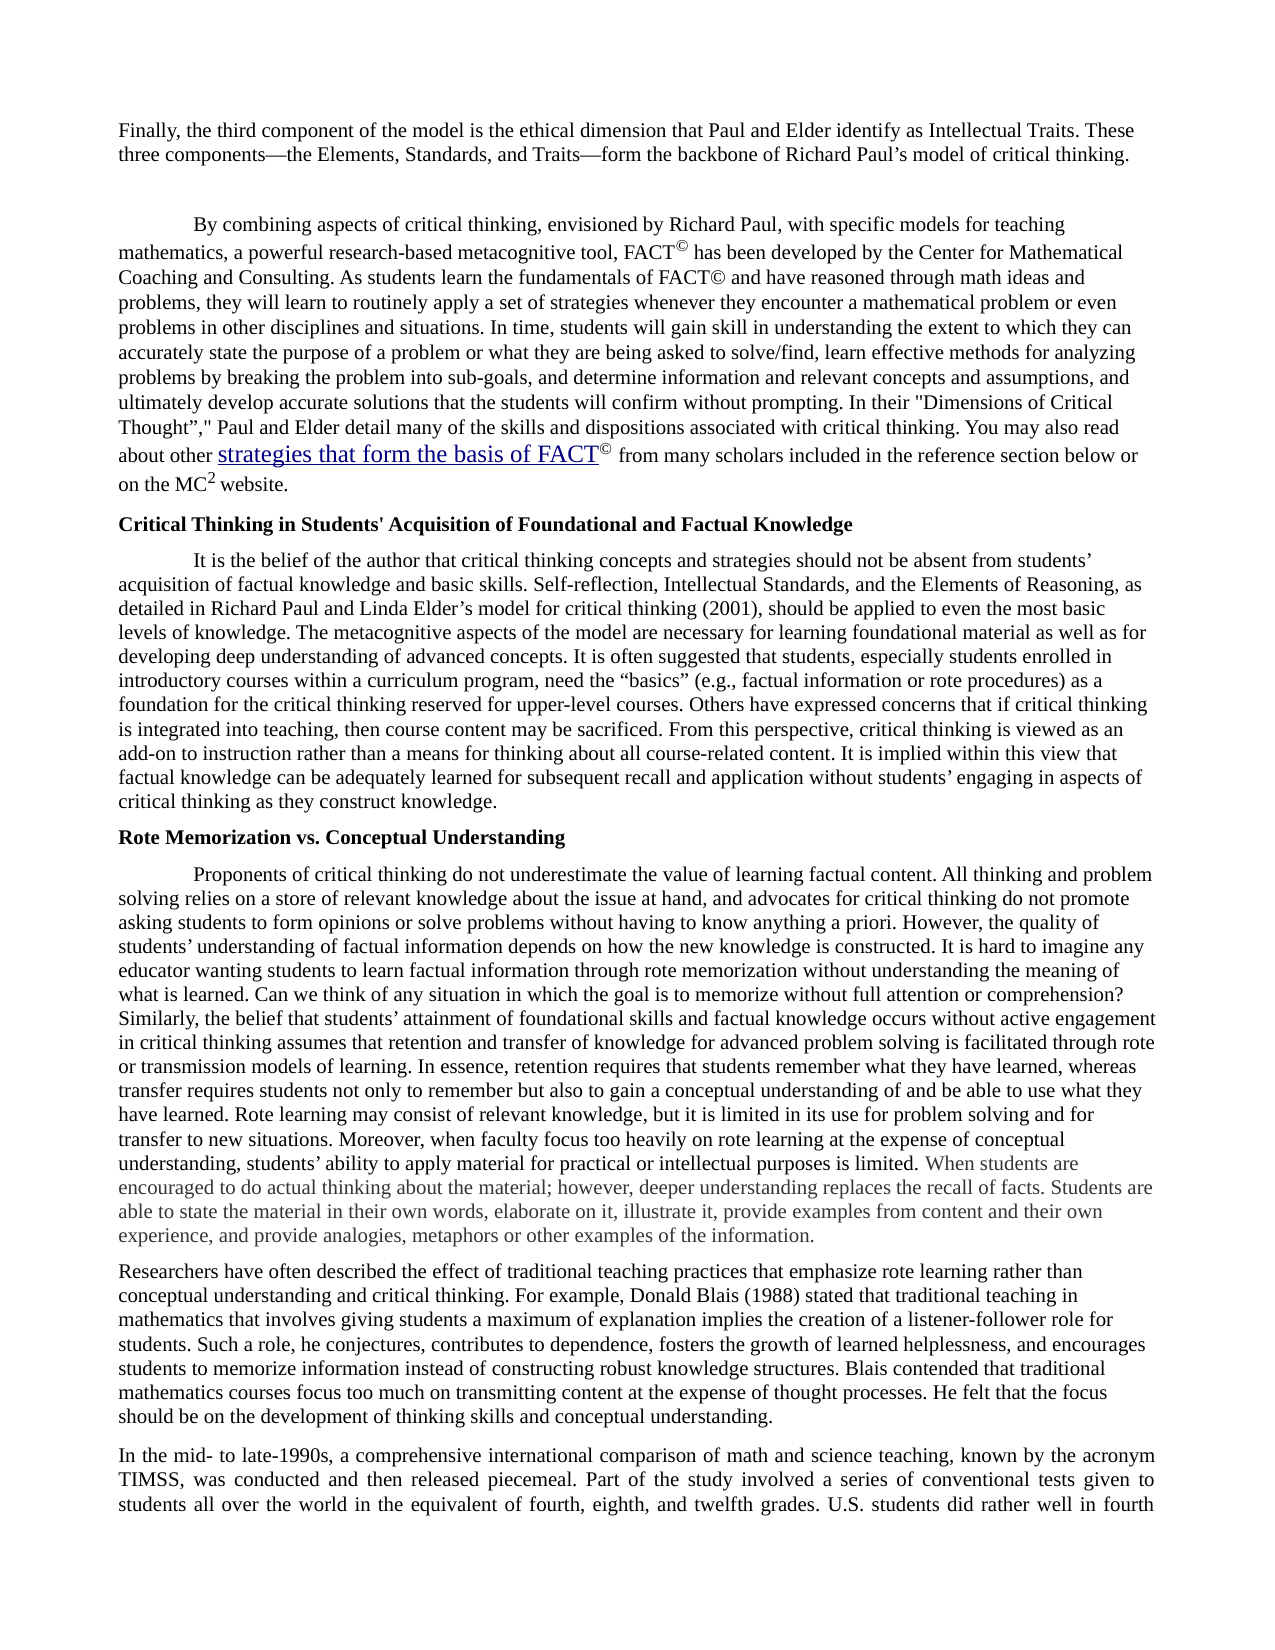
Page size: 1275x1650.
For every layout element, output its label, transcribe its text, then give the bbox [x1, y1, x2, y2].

text Finally, the third component of the model is the ethical dimension that Paul and Elder identify as Intellectual Traits. These three components—the Elements, Standards, and Traits—form the backbone of Richard Paul’s model of critical thinking. [118, 118, 1157, 166]
text In the mid- to late-1990s, a comprehensive international comparison of math and science teaching, known by the acronym TIMSS, was conducted and then released piecemeal. Part of the study involved a series of conventional tests given to students all over the world in the equivalent of fourth, eighth, and twelfth grades. U.S. students did rather well in fourth [118, 1443, 1157, 1516]
text Researchers have often described the effect of traditional teaching practices that emphasize rote learning rather than conceptual understanding and critical thinking. For example, Donald Blais (1988) stated that traditional teaching in mathematics that involves giving students a maximum of explanation implies the creation of a listener-follower role for students. Such a role, he conjectures, contributes to dependence, fosters the growth of learned helplessness, and encourages students to memorize information instead of constructing robust knowledge structures. Blais contended that traditional mathematics courses focus too much on transmitting content at the expense of thought processes. He felt that the focus should be on the development of thinking skills and conceptual understanding. [118, 1259, 1157, 1428]
text Critical Thinking in Students' Acquisition of Foundational and Factual Knowledge [118, 511, 1157, 536]
text Rote Memorization vs. Conceptual Understanding [118, 825, 1157, 849]
text By combining aspects of critical thinking, envisioned by Richard Paul, with specific models for teaching mathematics, a powerful research-based metacognitive tool, FACT© has been developed by the Center for Mathematical Coaching and Consulting. As students learn the fundamentals of FACT© and have reasoned through math ideas and problems, they will learn to routinely apply a set of strategies whenever they encounter a mathematical problem or even problems in other disciplines and situations. In time, students will gain skill in understanding the extent to which they can accurately state the purpose of a problem or what they are being asked to solve/find, learn effective methods for analyzing problems by breaking the problem into sub-goals, and determine information and relevant concepts and assumptions, and ultimately develop accurate solutions that the students will confirm without prompting. In their "Dimensions of Critical Thought”," Paul and Elder detail many of the skills and dispositions associated with critical thinking. You may also read about other strategies that form the basis of FACT© from many scholars included in the reference section below or on the MC2 website. [118, 211, 1157, 496]
text Proponents of critical thinking do not underestimate the value of learning factual content. All thinking and problem solving relies on a store of relevant knowledge about the issue at hand, and advocates for critical thinking do not promote asking students to form opinions or solve problems without having to know anything a priori. However, the quality of students’ understanding of factual information depends on how the new knowledge is constructed. It is hard to imagine any educator wanting students to learn factual information through rote memorization without understanding the meaning of what is learned. Can we think of any situation in which the goal is to memorize without full attention or comprehension? Similarly, the belief that students’ attainment of foundational skills and factual knowledge occurs without active engagement in critical thinking assumes that retention and transfer of knowledge for advanced problem solving is facilitated through rote or transmission models of learning. In essence, retention requires that students remember what they have learned, whereas transfer requires students not only to remember but also to gain a conceptual understanding of and be able to use what they have learned. Rote learning may consist of relevant knowledge, but it is limited in its use for problem solving and for transfer to new situations. Moreover, when faculty focus too heavily on rote learning at the expense of conceptual understanding, students’ ability to apply material for practical or intellectual purposes is limited. When students are encouraged to do actual thinking about the material; however, deeper understanding replaces the recall of facts. Students are able to state the material in their own words, elaborate on it, illustrate it, provide examples from content and their own experience, and provide analogies, metaphors or other examples of the information. [118, 862, 1157, 1247]
text It is the belief of the author that critical thinking concepts and strategies should not be absent from students’ acquisition of factual knowledge and basic skills. Self-reflection, Intellectual Standards, and the Elements of Reasoning, as detailed in Richard Paul and Linda Elder’s model for critical thinking (2001), should be applied to even the most basic levels of knowledge. The metacognitive aspects of the model are necessary for learning foundational material as well as for developing deep understanding of advanced concepts. It is often suggested that students, especially students enrolled in introductory courses within a curriculum program, need the “basics” (e.g., factual information or rote procedures) as a foundation for the critical thinking reserved for upper-level courses. Others have expressed concerns that if critical thinking is integrated into teaching, then course content may be sacrificed. From this perspective, critical thinking is viewed as an add-on to instruction rather than a means for thinking about all course-related content. It is implied within this view that factual knowledge can be adequately learned for subsequent recall and application without students’ engaging in aspects of critical thinking as they construct knowledge. [118, 548, 1157, 813]
